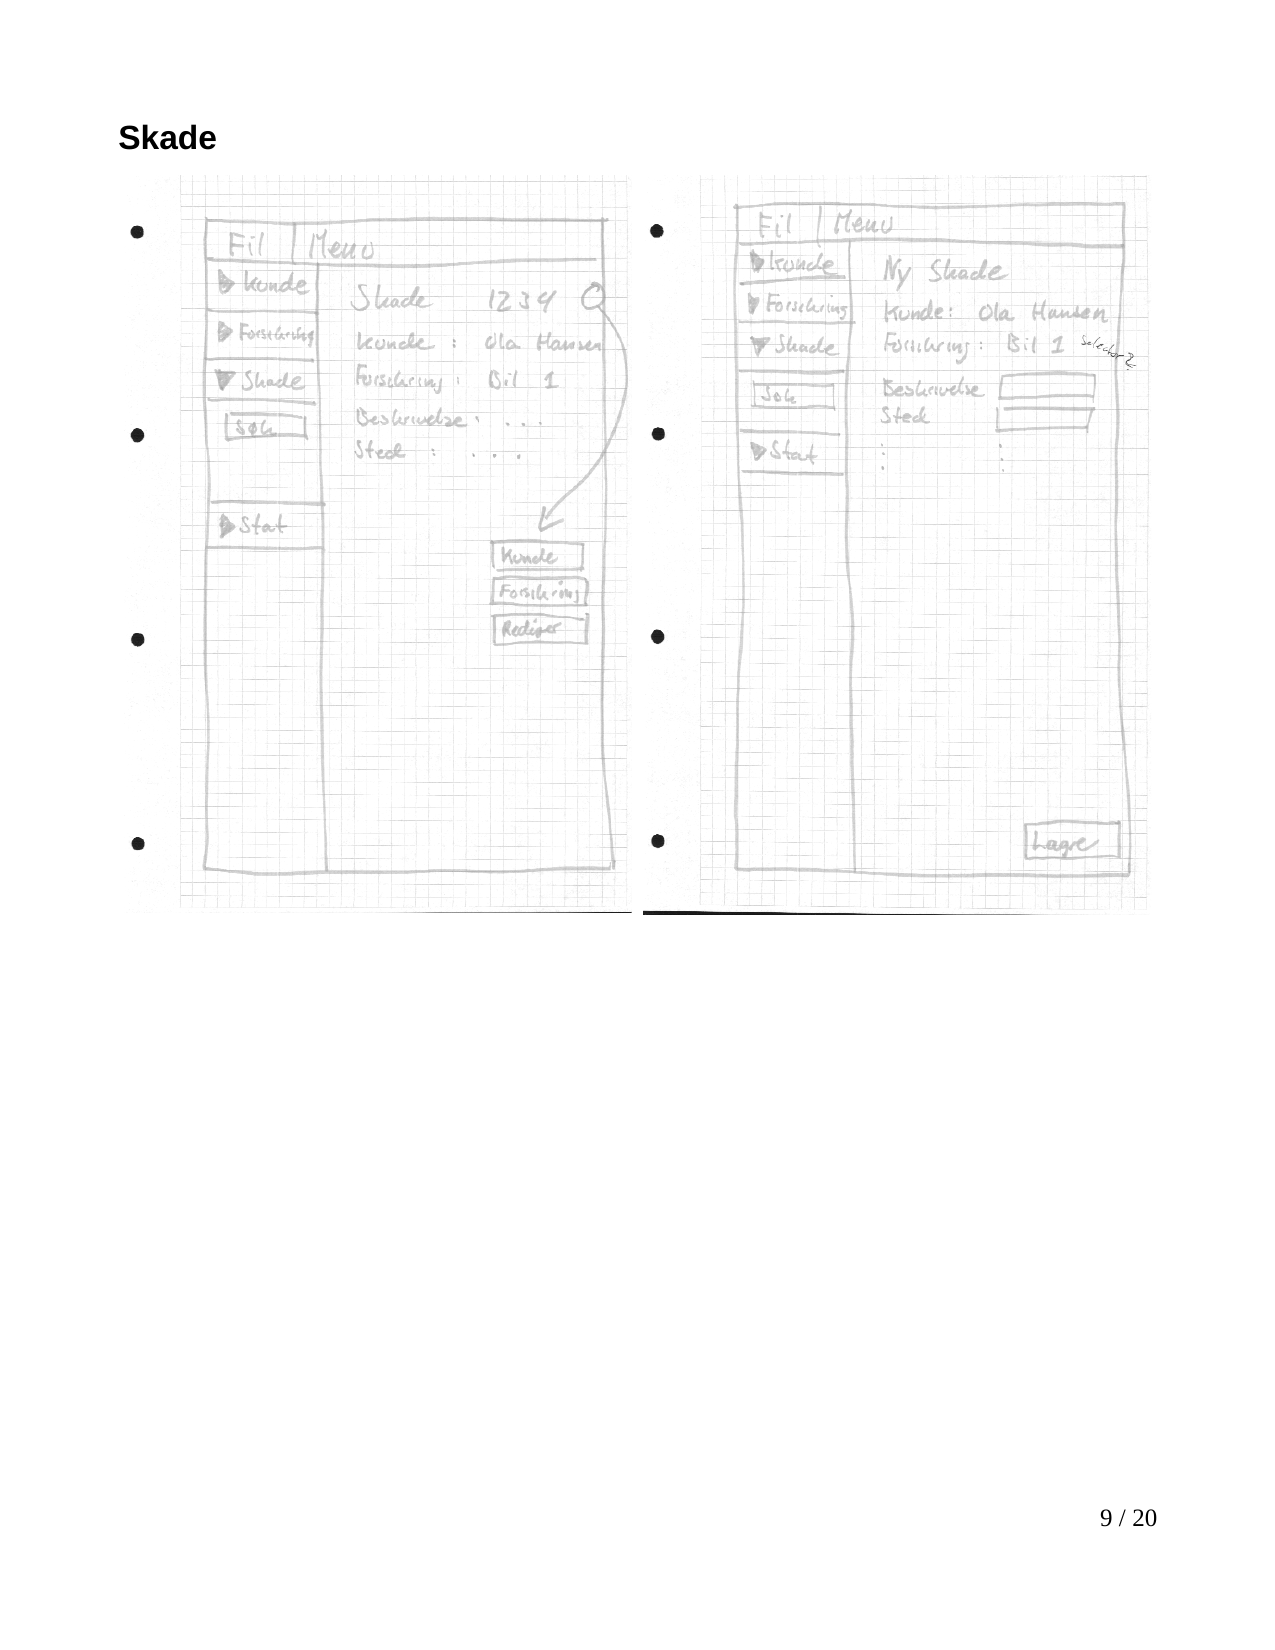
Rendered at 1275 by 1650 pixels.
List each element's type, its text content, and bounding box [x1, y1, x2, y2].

picture [123, 175, 632, 913]
subtitle Skade [118, 118, 1157, 157]
table_header [638, 169, 1157, 914]
table_cell [118, 949, 637, 989]
table_cell [638, 949, 1157, 989]
table_header [118, 169, 637, 949]
picture [643, 175, 1152, 915]
table_header [638, 915, 1157, 949]
